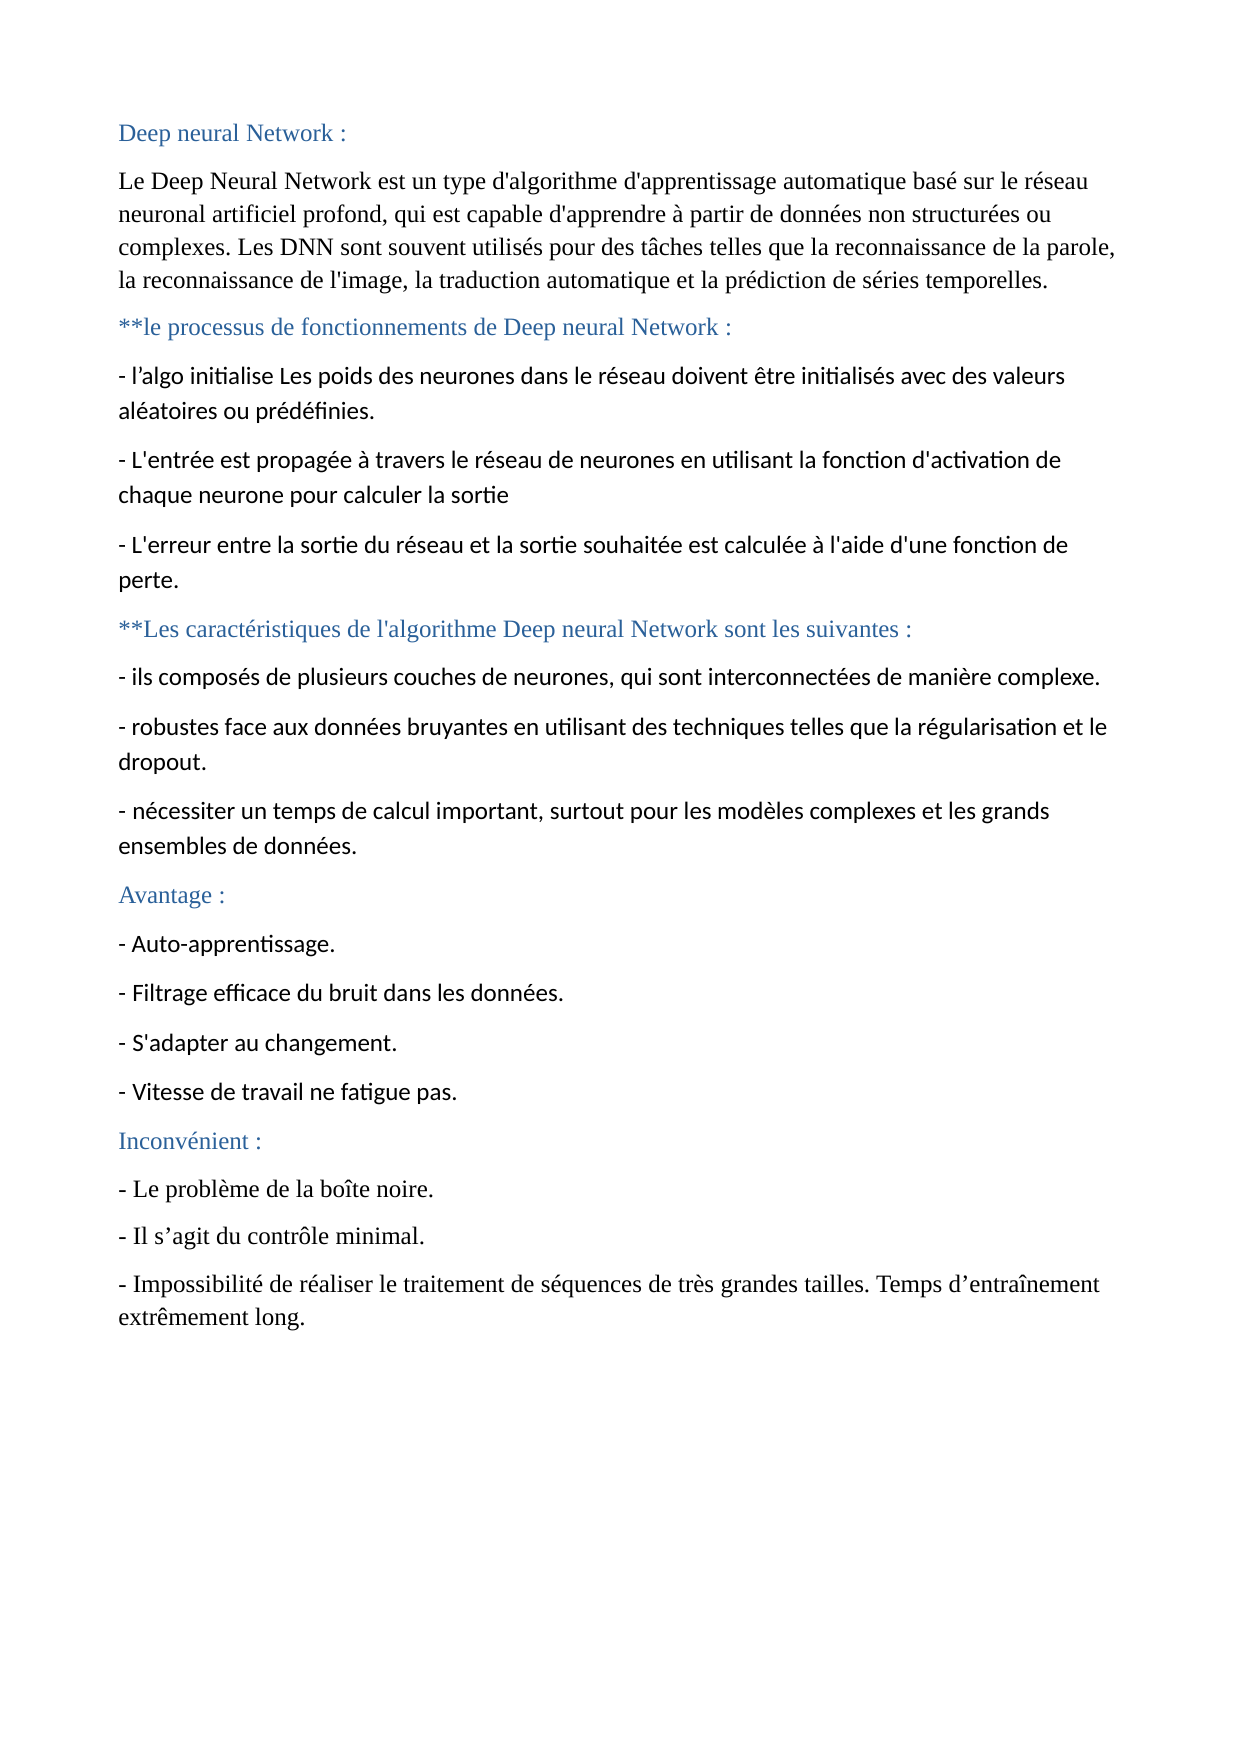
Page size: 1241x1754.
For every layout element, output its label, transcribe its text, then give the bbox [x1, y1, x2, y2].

text Inconvénient : [118, 1126, 1122, 1155]
text **le processus de fonctionnements de Deep neural Network : [118, 312, 1122, 341]
text - L'erreur entre la sortie du réseau et la sortie souhaitée est calculée à l'aide d'une fonction de perte. [118, 529, 1122, 595]
text - l’algo initialise Les poids des neurones dans le réseau doivent être initialisés avec des valeurs aléatoires ou prédéfinies. [118, 360, 1122, 426]
text Le Deep Neural Network est un type d'algorithme d'apprentissage automatique basé sur le réseau neuronal artificiel profond, qui est capable d'apprendre à partir de données non structurées ou complexes. Les DNN sont souvent utilisés pour des tâches telles que la reconnaissance de la parole, la reconnaissance de l'image, la traduction automatique et la prédiction de séries temporelles. [118, 166, 1122, 293]
text - Le problème de la boîte noire. [118, 1174, 1122, 1202]
text - Impossibilité de réaliser le traitement de séquences de très grandes tailles. Temps d’entraînement extrêmement long. [118, 1269, 1122, 1331]
text - robustes face aux données bruyantes en utilisant des techniques telles que la régularisation et le dropout. [118, 711, 1122, 776]
text Avantage : [118, 880, 1122, 909]
text - nécessiter un temps de calcul important, surtout pour les modèles complexes et les grands ensembles de données. [118, 796, 1122, 861]
text - Il s’agit du contrôle minimal. [118, 1221, 1122, 1250]
text - Filtrage efficace du bruit dans les données. [118, 977, 1122, 1008]
text - ils composés de plusieurs couches de neurones, qui sont interconnectées de manière complexe. [118, 661, 1122, 692]
text - S'adapter au changement. [118, 1027, 1122, 1057]
text Deep neural Network : [118, 118, 1122, 147]
text - L'entrée est propagée à travers le réseau de neurones en utilisant la fonction d'activation de chaque neurone pour calculer la sortie [118, 444, 1122, 510]
text **Les caractéristiques de l'algorithme Deep neural Network sont les suivantes : [118, 614, 1122, 642]
text - Auto-apprentissage. [118, 928, 1122, 958]
text - Vitesse de travail ne fatigue pas. [118, 1076, 1122, 1107]
